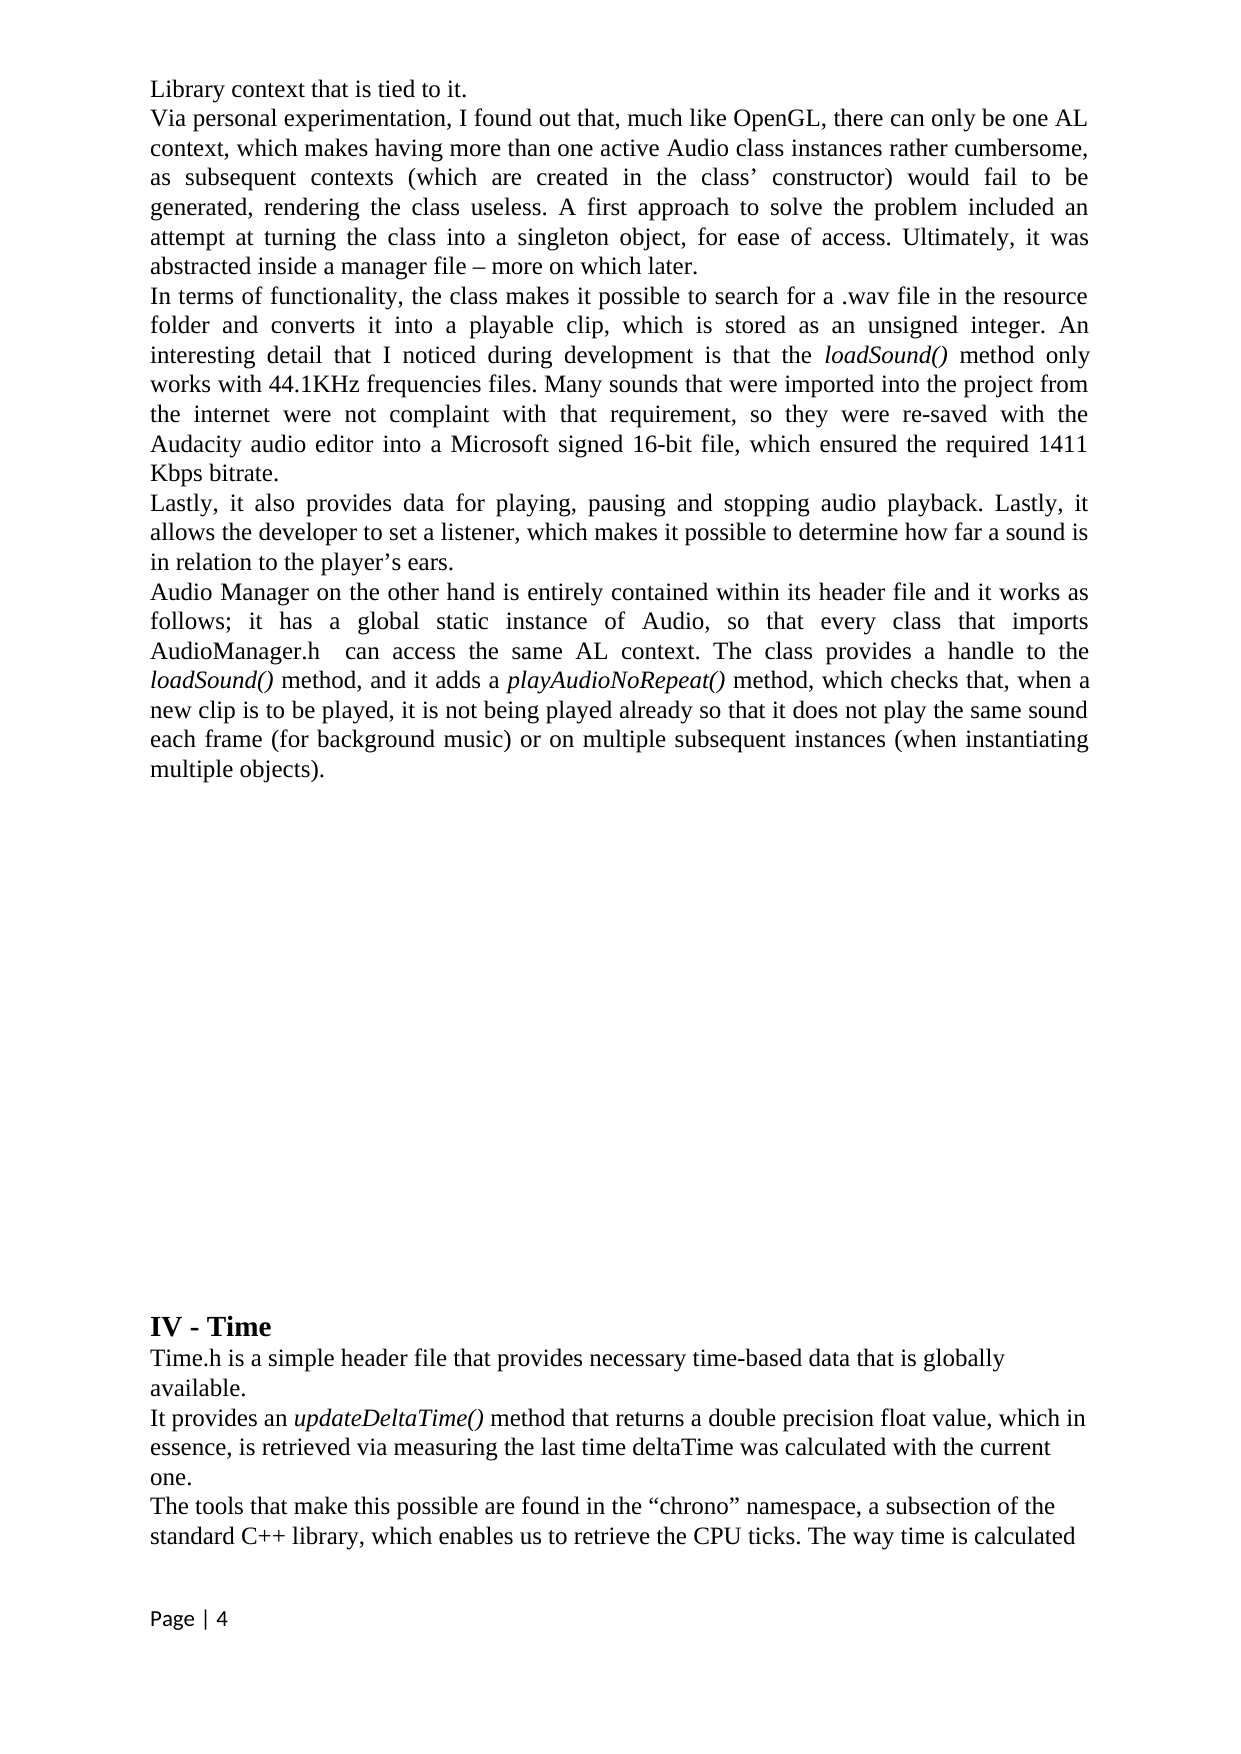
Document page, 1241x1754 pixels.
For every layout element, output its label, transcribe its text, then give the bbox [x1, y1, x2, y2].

text Library context that is tied to it. Via personal experimentation, I found out that, much like OpenGL, there can only be one AL context, which makes having more than one active Audio class instances rather cumbersome, as subsequent contexts (which are created in the class’ constructor) would fail to be generated, rendering the class useless. A first approach to solve the problem included an attempt at turning the class into a singleton object, for ease of access. Ultimately, it was abstracted inside a manager file – more on which later. In terms of functionality, the class makes it possible to search for a .wav file in the resource folder and converts it into a playable clip, which is stored as an unsigned integer. An interesting detail that I noticed during development is that the loadSound() method only works with 44.1KHz frequencies files. Many sounds that were imported into the project from the internet were not complaint with that requirement, so they were re-saved with the Audacity audio editor into a Microsoft signed 16-bit file, which ensured the required 1411 Kbps bitrate. Lastly, it also provides data for playing, pausing and stopping audio playback. Lastly, it allows the developer to set a listener, which makes it possible to determine how far a sound is in relation to the player’s ears. Audio Manager on the other hand is entirely contained within its header file and it works as follows; it has a global static instance of Audio, so that every class that imports AudioManager.h can access the same AL context. The class provides a handle to the loadSound() method, and it adds a playAudioNoRepeat() method, which checks that, when a new clip is to be played, it is not being played already so that it does not play the same sound each frame (for background music) or on multiple subsequent instances (when instantiating multiple objects). [150, 74, 1090, 783]
text IV - Time Time.h is a simple header file that provides necessary time-based data that is globally available. It provides an updateDeltaTime() method that returns a double precision float value, which in essence, is retrieved via measuring the last time deltaTime was calculated with the current one. The tools that make this possible are found in the “chrono” namespace, a subsection of the standard C++ library, which enables us to retrieve the CPU ticks. The way time is calculated [150, 1309, 1090, 1550]
